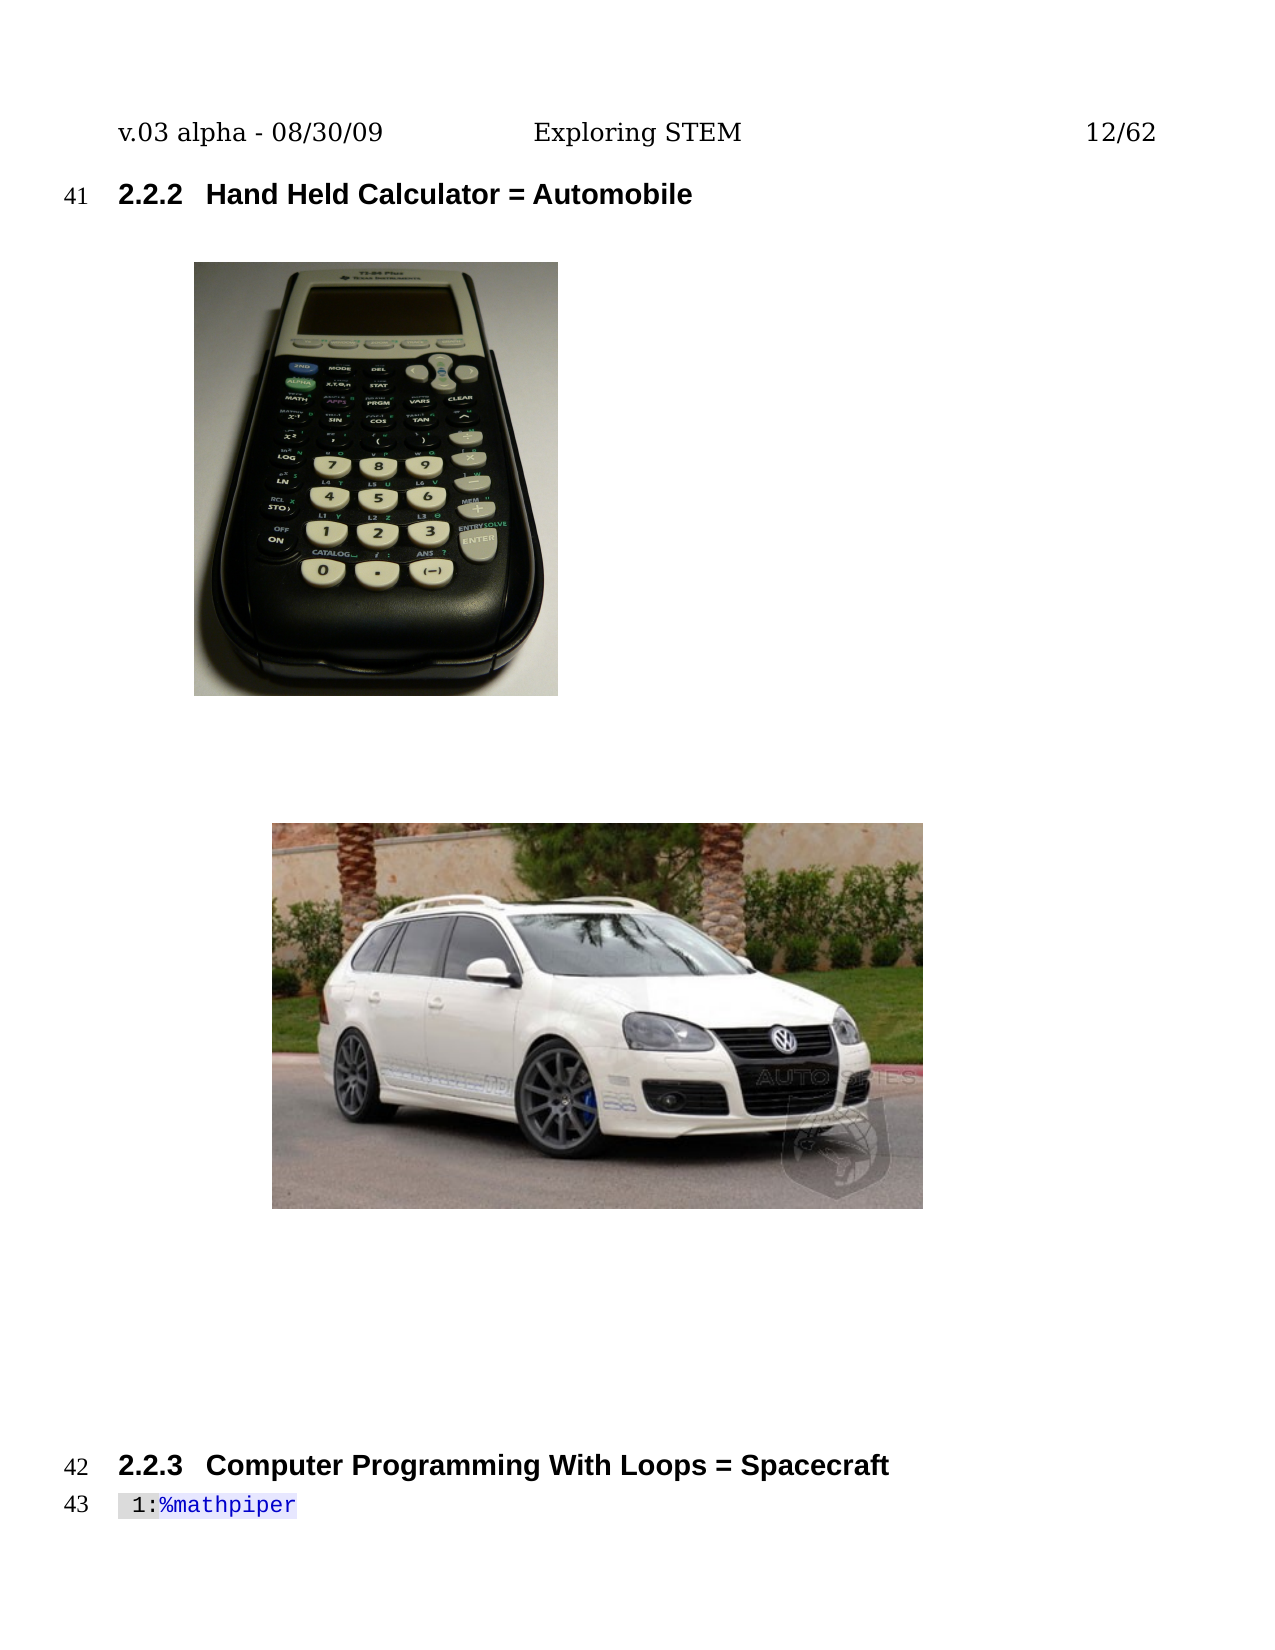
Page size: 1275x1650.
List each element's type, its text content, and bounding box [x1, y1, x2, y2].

text 1:%mathpiper [118, 1493, 1157, 1519]
picture [272, 823, 923, 1209]
subtitle Hand Held Calculator = Automobile [118, 177, 1157, 210]
subtitle Computer Programming With Loops = Spacecraft [118, 1448, 1157, 1481]
picture [194, 262, 558, 696]
